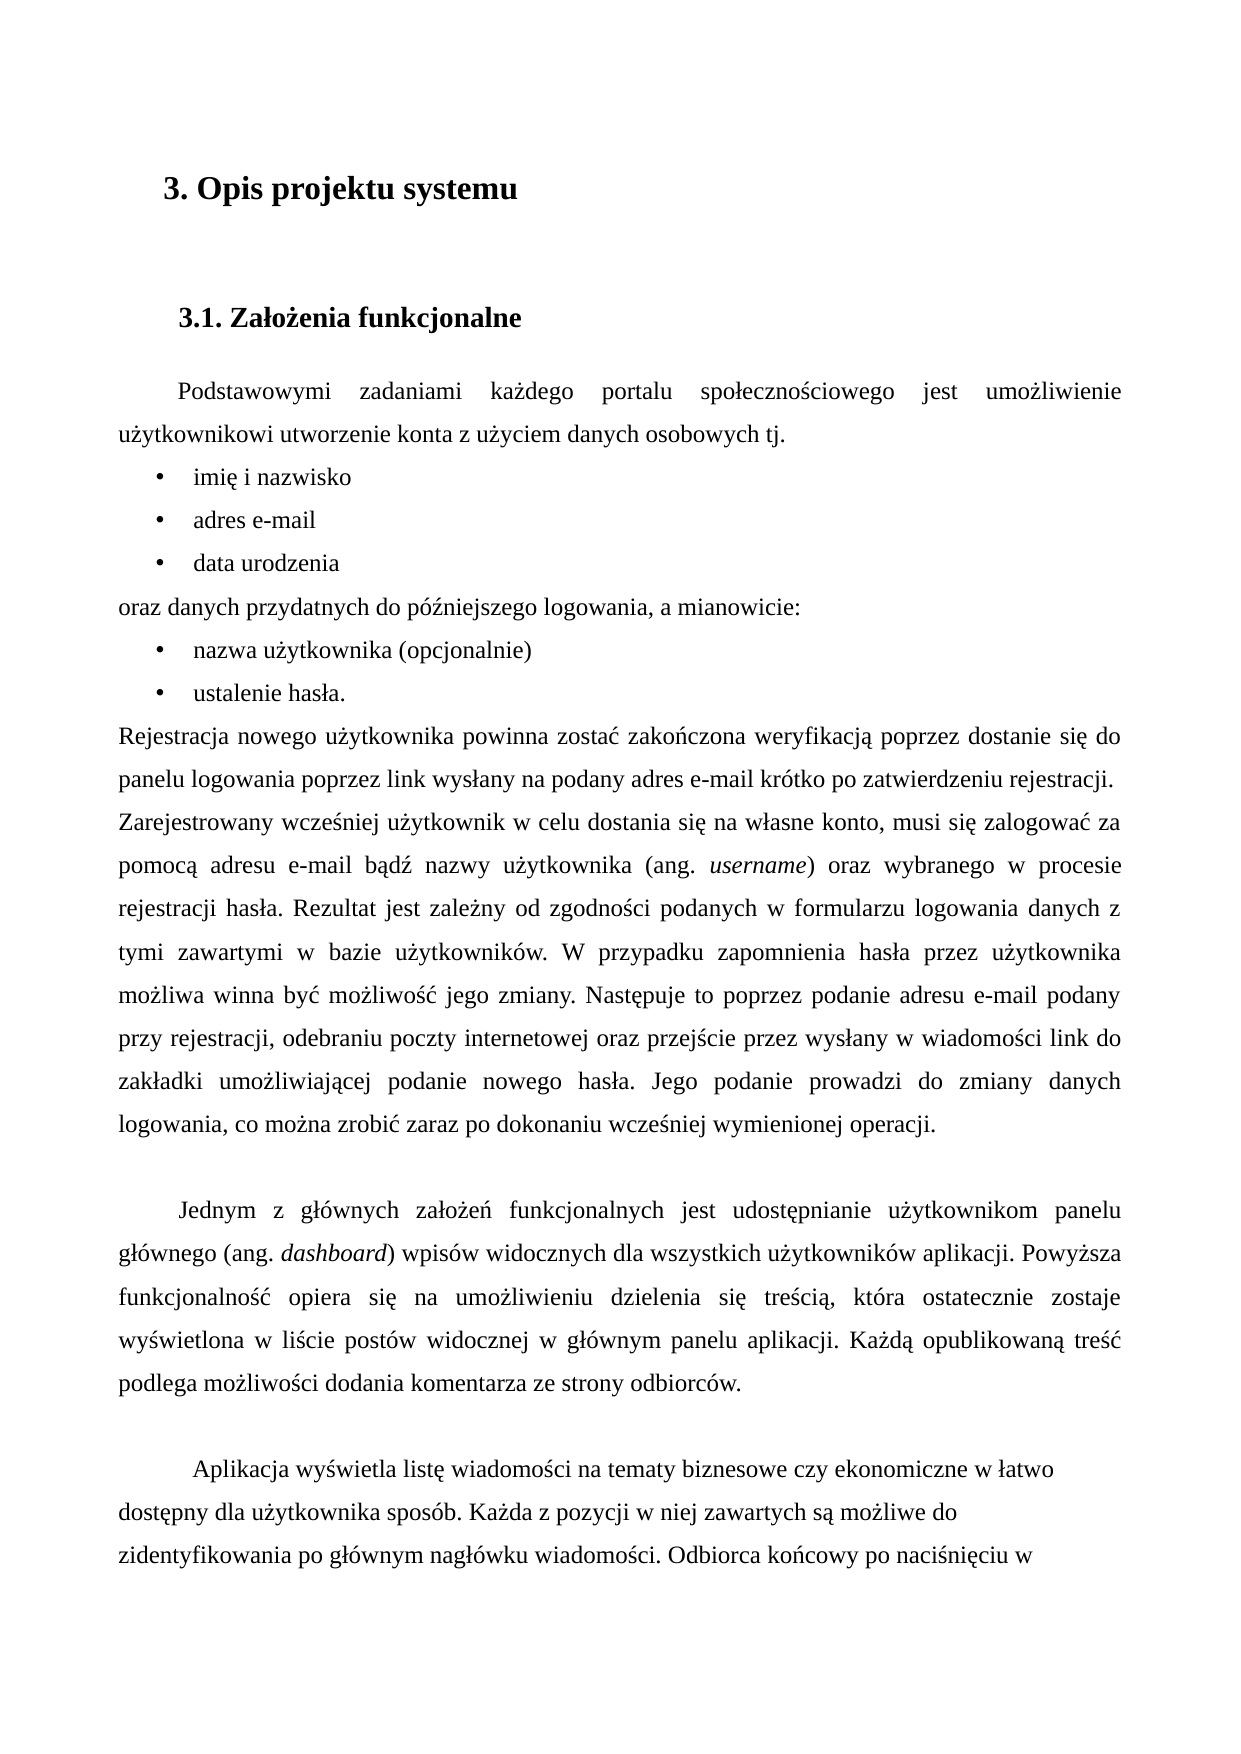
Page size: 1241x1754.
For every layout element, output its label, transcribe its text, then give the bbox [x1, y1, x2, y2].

list adres e-mail [156, 505, 1122, 534]
text Zarejestrowany wcześniej użytkownik w celu dostania się na własne konto, musi się zalogować za pomocą adresu e-mail bądź nazwy użytkownika (ang. username) oraz wybranego w procesie rejestracji hasła. Rezultat jest zależny od zgodności podanych w formularzu logowania danych z tymi zawartymi w bazie użytkowników. W przypadku zapomnienia hasła przez użytkownika możliwa winna być możliwość jego zmiany. Następuje to poprzez podanie adresu e-mail podany przy rejestracji, odebraniu poczty internetowej oraz przejście przez wysłany w wiadomości link do zakładki umożliwiającej podanie nowego hasła. Jego podanie prowadzi do zmiany danych logowania, co można zrobić zaraz po dokonaniu wcześniej wymienionej operacji. [118, 807, 1122, 1138]
text Rejestracja nowego użytkownika powinna zostać zakończona weryfikacją poprzez dostanie się do panelu logowania poprzez link wysłany na podany adres e-mail krótko po zatwierdzeniu rejestracji. [118, 721, 1122, 793]
text Podstawowymi zadaniami każdego portalu społecznościowego jest umożliwienie użytkownikowi utworzenie konta z użyciem danych osobowych tj. [118, 376, 1122, 448]
text Aplikacja wyświetla listę wiadomości na tematy biznesowe czy ekonomiczne w łatwo dostępny dla użytkownika sposób. Każda z pozycji w niej zawartych są możliwe do zidentyfikowania po głównym nagłówku wiadomości. Odbiorca końcowy po naciśnięciu w [118, 1454, 1122, 1569]
list data urodzenia [156, 548, 1122, 577]
text Jednym z głównych założeń funkcjonalnych jest udostępnianie użytkownikom panelu głównego (ang. dashboard) wpisów widocznych dla wszystkich użytkowników aplikacji. Powyższa funkcjonalność opiera się na umożliwieniu dzielenia się treścią, która ostatecznie zostaje wyświetlona w liście postów widocznej w głównym panelu aplikacji. Każdą opublikowaną treść podlega możliwości dodania komentarza ze strony odbiorców. [118, 1195, 1122, 1397]
list imię i nazwisko [156, 462, 1122, 491]
text 3.1. Założenia funkcjonalne [178, 301, 1122, 334]
text 3. Opis projektu systemu [163, 168, 1122, 206]
text oraz danych przydatnych do późniejszego logowania, a mianowicie: [118, 592, 1122, 620]
list ustalenie hasła. [156, 678, 1122, 707]
list nazwa użytkownika (opcjonalnie) [156, 635, 1122, 663]
